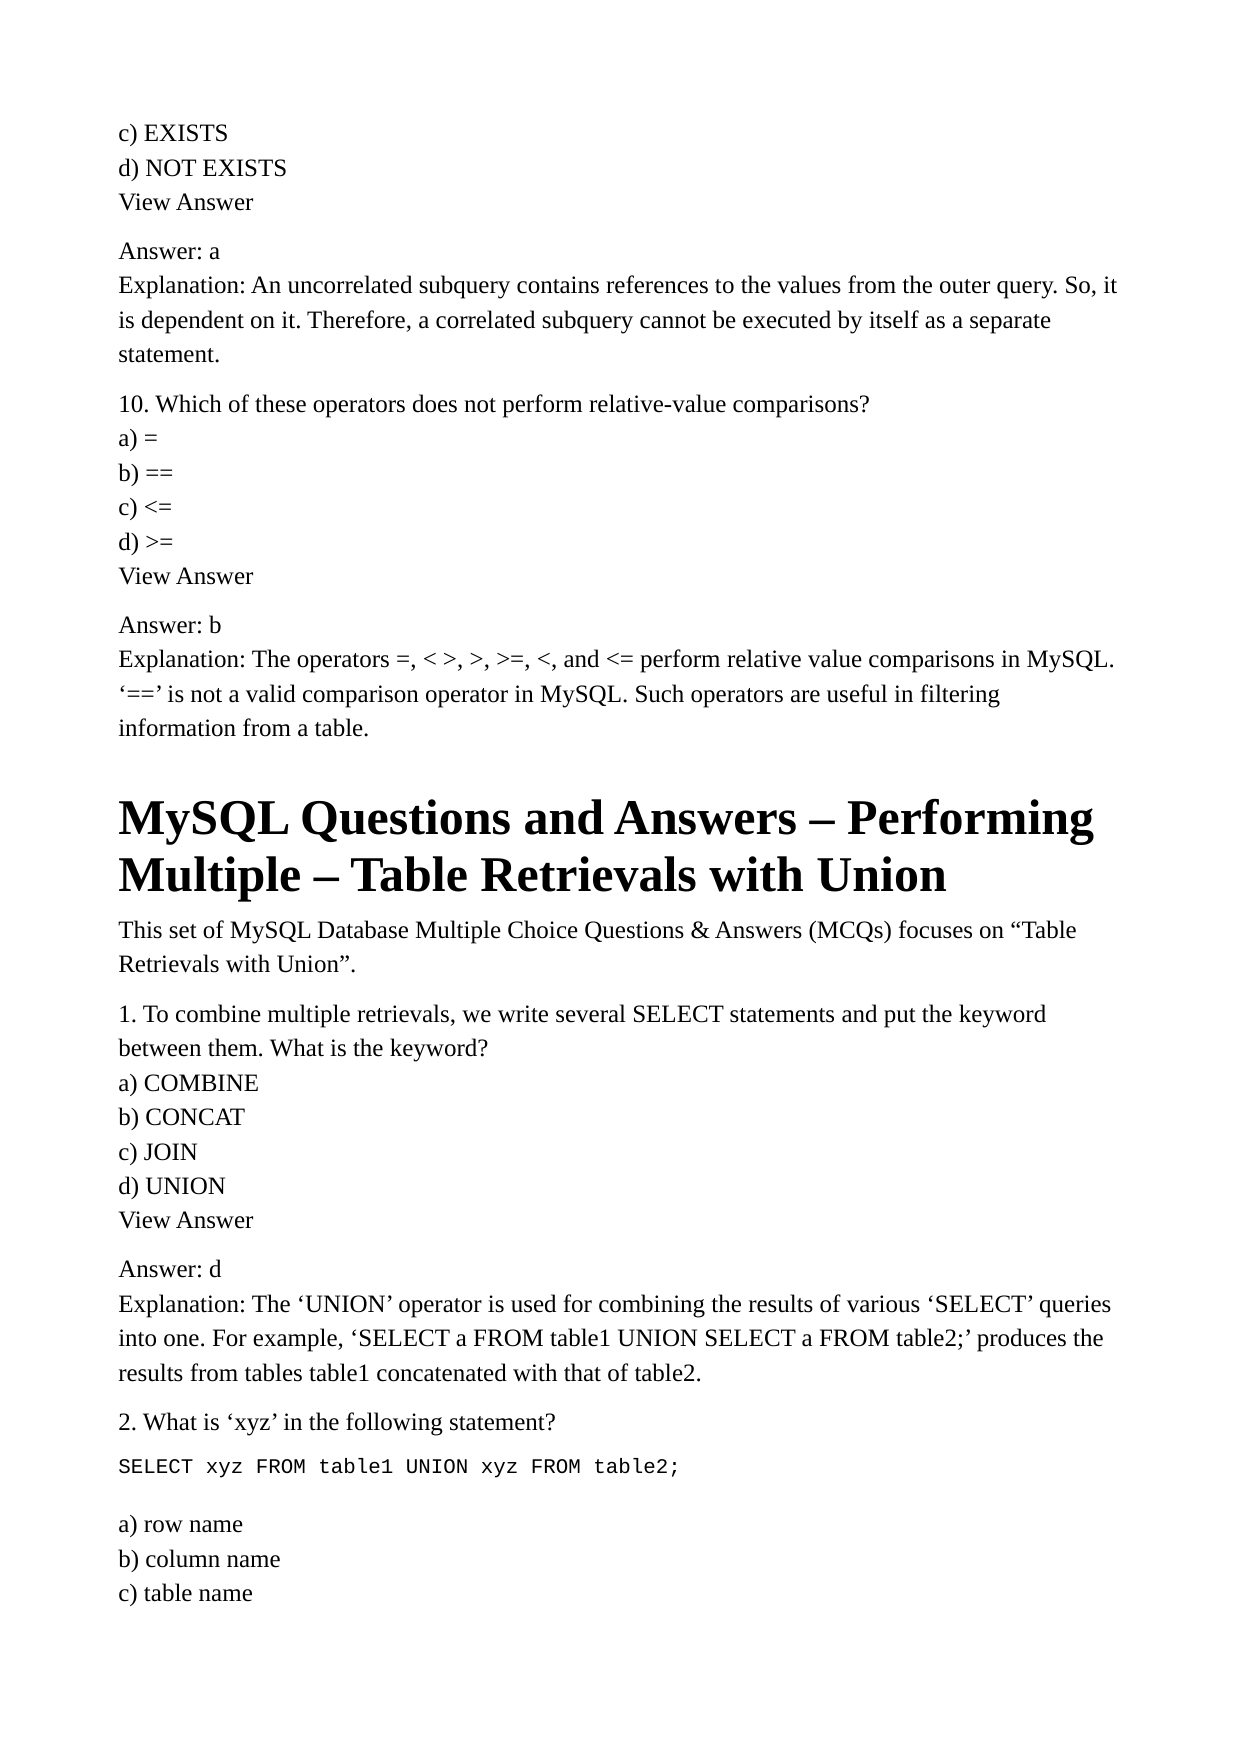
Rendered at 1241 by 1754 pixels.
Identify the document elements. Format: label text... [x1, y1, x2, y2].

text c) EXISTS d) NOT EXISTS View Answer [118, 118, 1122, 216]
text 10. Which of these operators does not perform relative-value comparisons? a) = b) == c) <= d) >= View Answer [118, 389, 1122, 590]
text Answer: a Explanation: An uncorrelated subquery contains references to the values from the outer query. So, it is dependent on it. Therefore, a correlated subquery cannot be executed by itself as a separate statement. [118, 236, 1122, 368]
text 1. To combine multiple retrievals, we write several SELECT statements and put the keyword between them. What is the keyword? a) COMBINE b) CONCAT c) JOIN d) UNION View Answer [118, 999, 1122, 1234]
text Answer: b Explanation: The operators =, < >, >, >=, <, and <= perform relative value comparisons in MySQL. ‘==’ is not a valid comparison operator in MySQL. Such operators are useful in filtering information from a table. [118, 610, 1122, 742]
text This set of MySQL Database Multiple Choice Questions & Answers (MCQs) focuses on “Table Retrievals with Union”. [118, 915, 1122, 978]
text a) row name b) column name c) table name [118, 1509, 1122, 1607]
subtitle MySQL Questions and Answers – Performing Multiple – Table Retrievals with Union [118, 788, 1122, 903]
text 2. What is ‘xyz’ in the following statement? [118, 1407, 1122, 1436]
text SELECT xyz FROM table1 UNION xyz FROM table2; [118, 1456, 1122, 1480]
text Answer: d Explanation: The ‘UNION’ operator is used for combining the results of various ‘SELECT’ queries into one. For example, ‘SELECT a FROM table1 UNION SELECT a FROM table2;’ produces the results from tables table1 concatenated with that of table2. [118, 1254, 1122, 1387]
